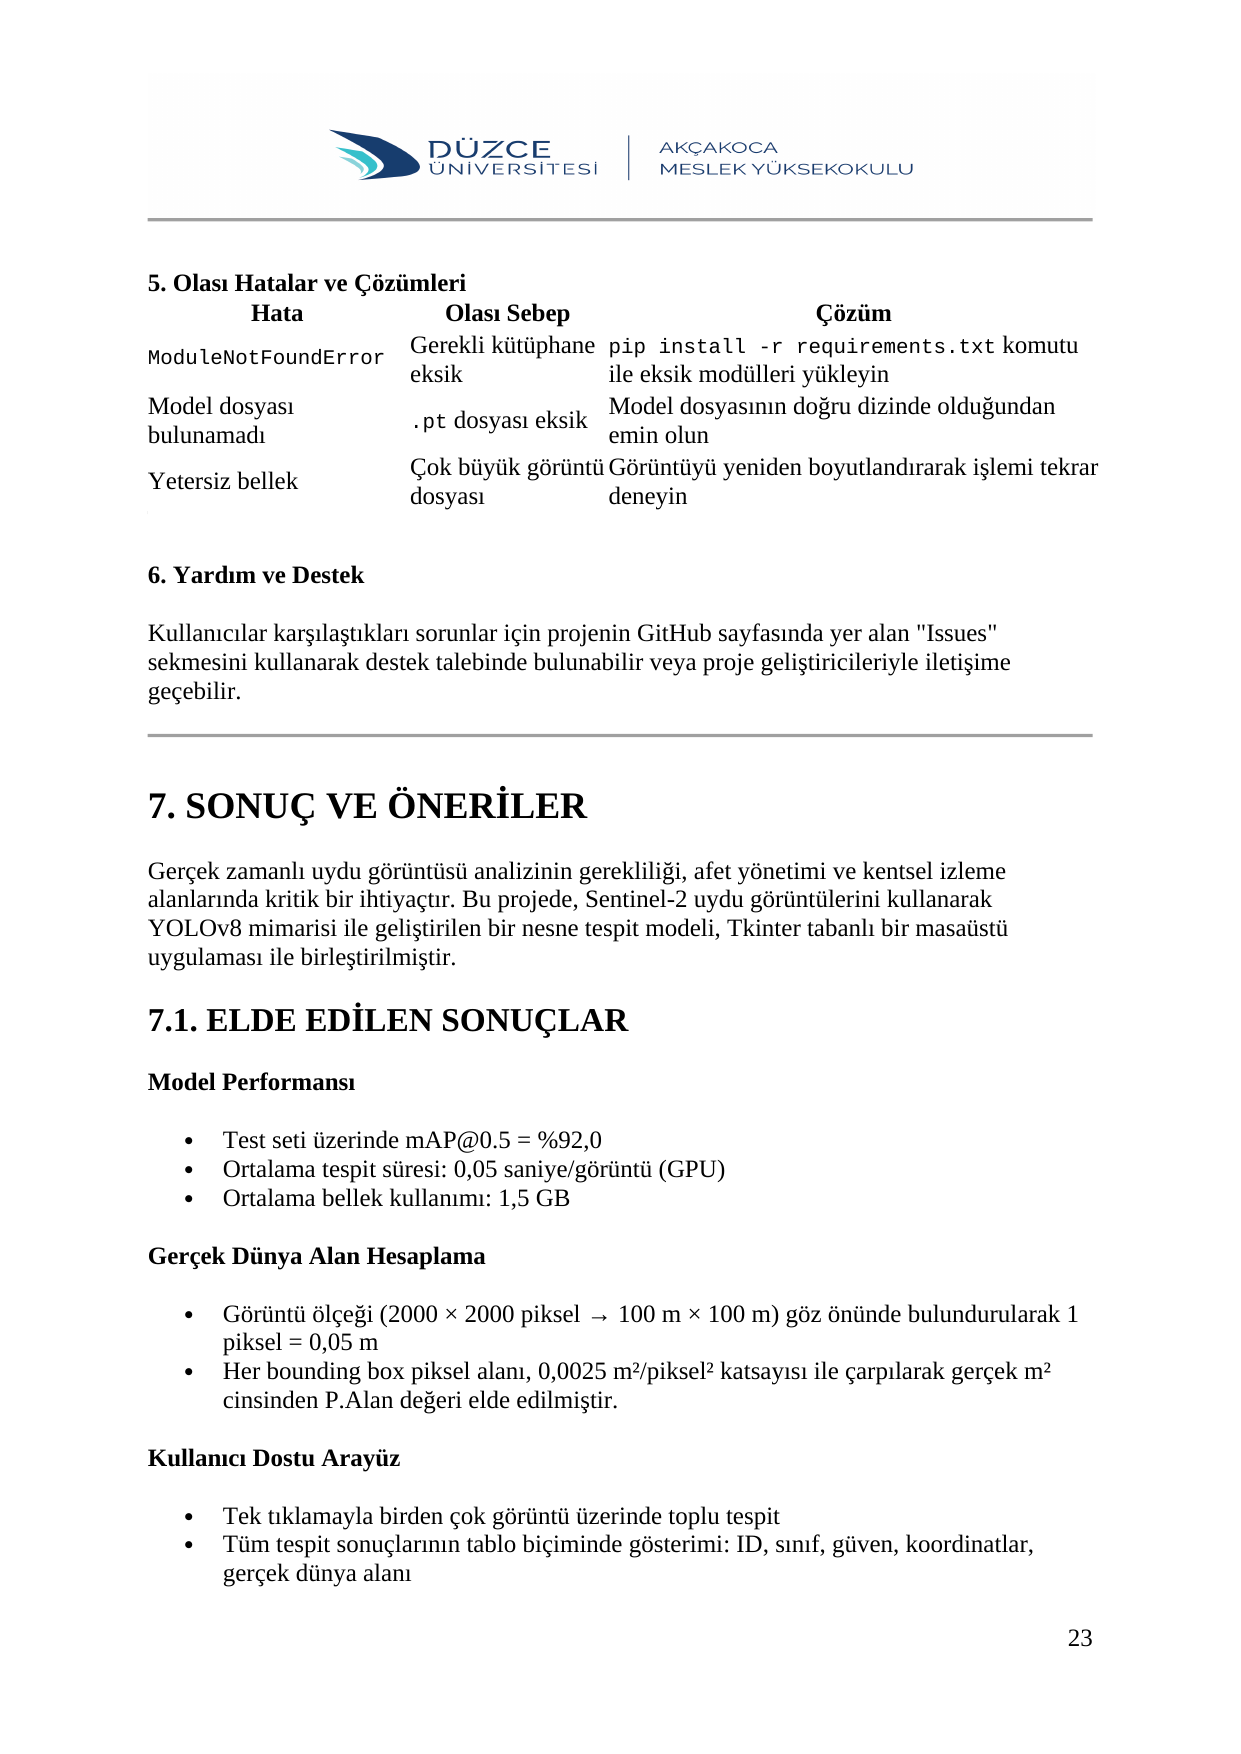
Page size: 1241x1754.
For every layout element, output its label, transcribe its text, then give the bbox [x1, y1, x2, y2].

list Tek tıklamayla birden çok görüntü üzerinde toplu tespit [185, 1501, 1093, 1529]
table_cell Gerekli kütüphane eksik [408, 328, 607, 390]
text Model Performansı [148, 1067, 1093, 1096]
list Her bounding box piksel alanı, 0,0025 m²/piksel² katsayısı ile çarpılarak gerçek m² cinsinden P.Alan değeri elde edilmiştir. [185, 1356, 1093, 1414]
table_header Hata [146, 296, 408, 328]
subtitle 6. Yardım ve Destek [148, 561, 1093, 589]
table_cell Yetersiz bellek [146, 450, 408, 511]
list Ortalama bellek kullanımı: 1,5 GB [185, 1183, 1093, 1212]
list Görüntü ölçeği (2000 × 2000 piksel → 100 m × 100 m) göz önünde bulundurularak 1 piksel = 0,05 m [185, 1299, 1093, 1356]
table_cell Model dosyasının doğru dizinde olduğundan emin olun [607, 390, 1100, 450]
table_header Olası Sebep [408, 296, 607, 328]
list Test seti üzerinde mAP@0.5 = %92,0 [185, 1125, 1093, 1154]
list Tüm tespit sonuçlarının tablo biçiminde gösterimi: ID, sınıf, güven, koordinatlar, gerçek dünya alanı [185, 1529, 1093, 1587]
table_cell Model dosyası bulunamadı [146, 390, 408, 450]
table_header Çözüm [607, 296, 1100, 328]
text Kullanıcılar karşılaştıkları sorunlar için projenin GitHub sayfasında yer alan "Issues" sekmesini kullanarak destek talebinde bulunabilir veya proje geliştiricileriyle iletişime geçebilir. [148, 618, 1093, 705]
text Kullanıcı Dostu Arayüz [148, 1443, 1093, 1472]
table_cell Görüntüyü yeniden boyutlandırarak işlemi tekrar deneyin [607, 450, 1100, 511]
text Gerçek zamanlı uydu görüntüsü analizinin gerekliliği, afet yönetimi ve kentsel izleme alanlarında kritik bir ihtiyaçtır. Bu projede, Sentinel-2 uydu görüntülerini kullanarak YOLOv8 mimarisi ile geliştirilen bir nesne tespit modeli, Tkinter tabanlı bir masaüstü uygulaması ile birleştirilmiştir. [148, 856, 1093, 971]
picture [147, 73, 1096, 219]
subtitle 7. SONUÇ VE ÖNERİLER [148, 783, 1093, 827]
table_cell pip install -r requirements.txt komutu ile eksik modülleri yükleyin [607, 328, 1100, 390]
subtitle 5. Olası Hatalar ve Çözümleri [148, 268, 1093, 296]
list Ortalama tespit süresi: 0,05 saniye/görüntü (GPU) [185, 1154, 1093, 1183]
subtitle 7.1. ELDE EDİLEN SONUÇLAR [148, 1000, 1093, 1038]
text Gerçek Dünya Alan Hesaplama [148, 1241, 1093, 1269]
table_cell ModuleNotFoundError [146, 328, 408, 390]
table_cell .pt dosyası eksik [408, 390, 607, 450]
table_cell Çok büyük görüntü dosyası [408, 450, 607, 511]
